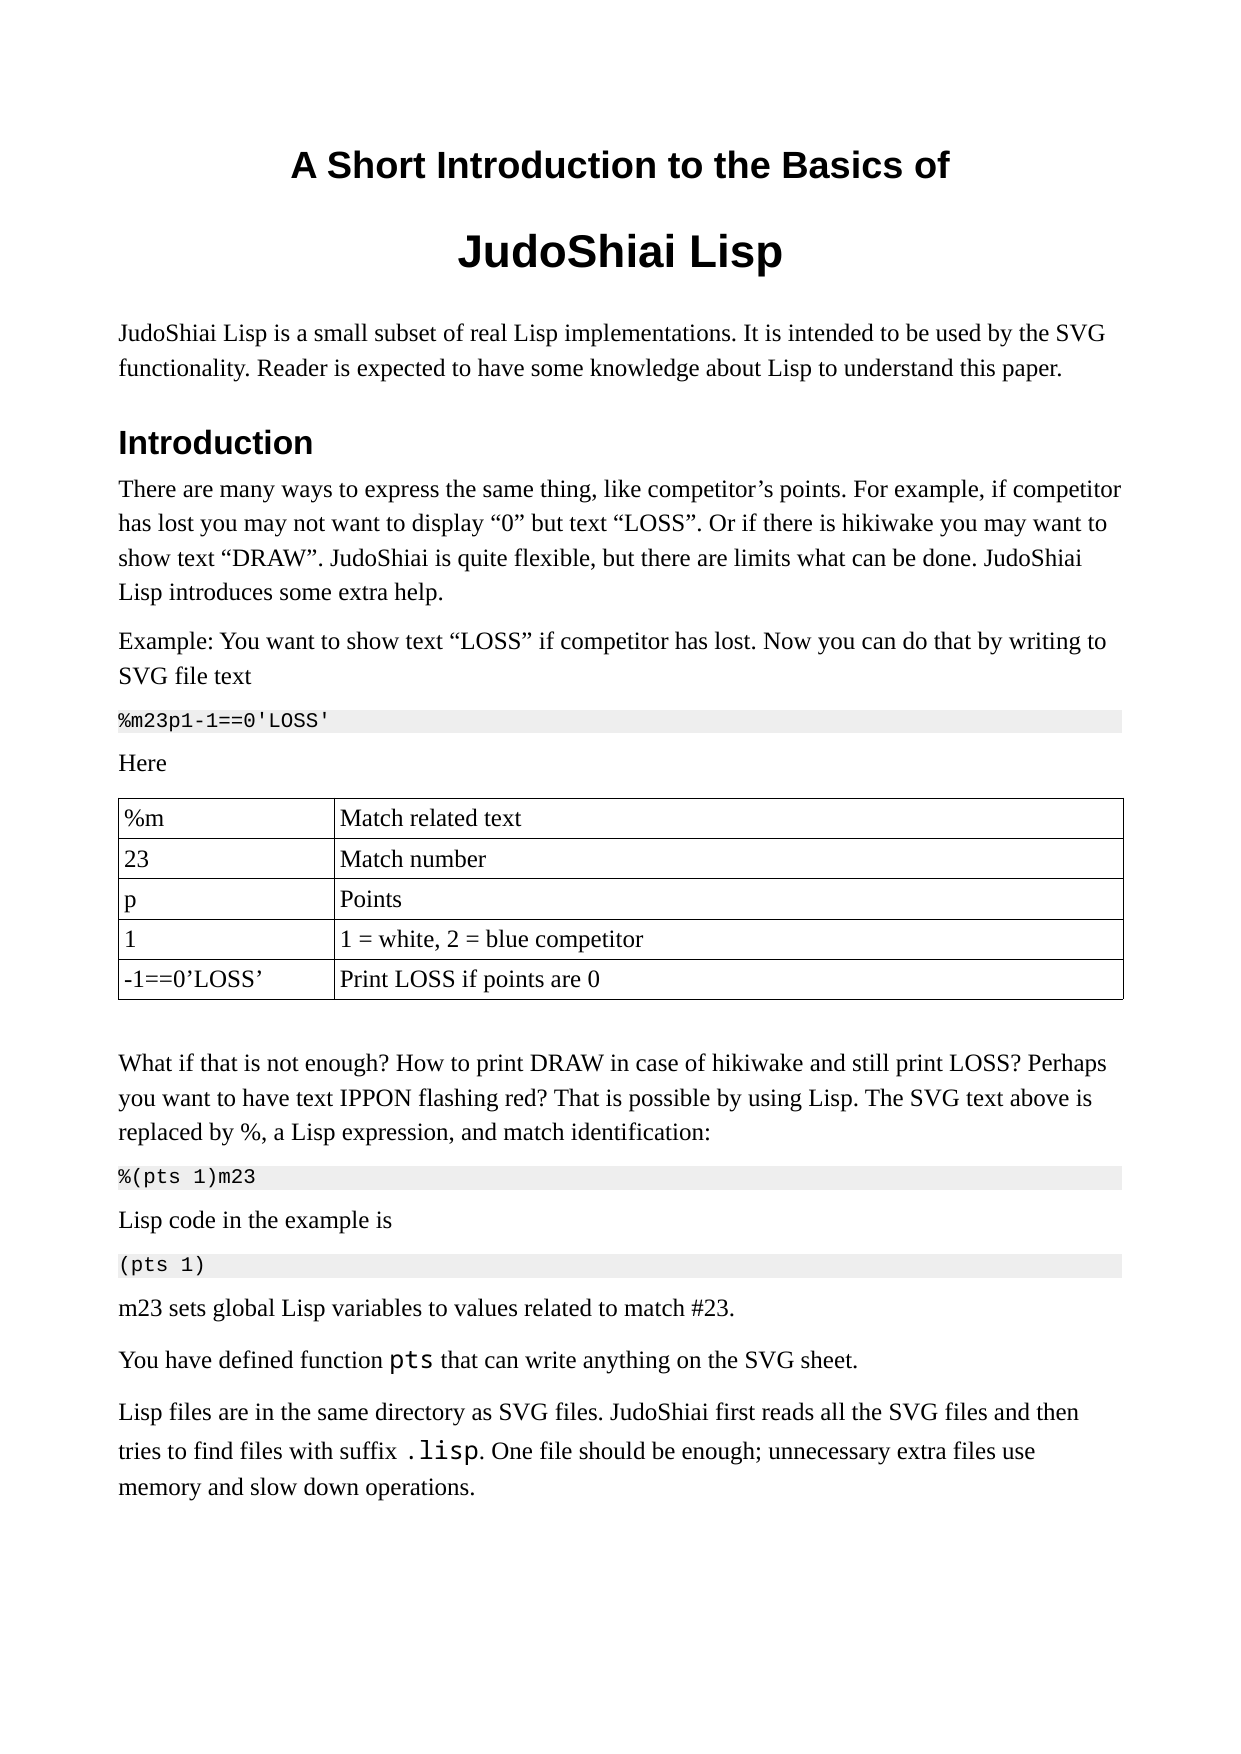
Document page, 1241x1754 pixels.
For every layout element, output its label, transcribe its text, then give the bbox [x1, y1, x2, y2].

text There are many ways to express the same thing, like competitor’s points. For example, if competitor has lost you may not want to display “0” but text “LOSS”. Or if there is hikiwake you may want to show text “DRAW”. JudoShiai is quite flexible, but there are limits what can be done. JudoShiai Lisp introduces some extra help. [118, 474, 1122, 606]
table_cell -1==0’LOSS’ [119, 960, 334, 999]
table_header %m [119, 799, 334, 838]
text JudoShiai Lisp is a small subset of real Lisp implementations. It is intended to be used by the SVG functionality. Reader is expected to have some knowledge about Lisp to understand this paper. [118, 318, 1122, 381]
table_cell Match number [335, 839, 1123, 878]
text m23 sets global Lisp variables to values related to match #23. [118, 1293, 1122, 1321]
text What if that is not enough? How to print DRAW in case of hikiwake and still print LOSS? Perhaps you want to have text IPPON flashing red? That is possible by using Lisp. The SVG text above is replaced by %, a Lisp expression, and match identification: [118, 1048, 1122, 1146]
text Here [118, 748, 1122, 777]
text Example: You want to show text “LOSS” if competitor has lost. Now you can do that by writing to SVG file text [118, 626, 1122, 689]
table_cell 1 [119, 920, 334, 959]
table_cell p [119, 879, 334, 918]
table_cell Print LOSS if points are 0 [335, 960, 1123, 999]
table_cell 23 [119, 839, 334, 878]
subtitle JudoShiai Lisp [118, 224, 1122, 277]
text Lisp files are in the same directory as SVG files. JudoShiai first reads all the SVG files and then tries to find files with suffix .lisp. One file should be enough; unnecessary extra files use memory and slow down operations. [118, 1397, 1122, 1501]
table_header Match related text [335, 799, 1123, 838]
table_cell Points [335, 879, 1123, 918]
text Lisp code in the example is [118, 1205, 1122, 1234]
subtitle Introduction [118, 423, 1122, 461]
table_cell 1 = white, 2 = blue competitor [335, 920, 1123, 959]
subtitle A Short Introduction to the Basics of [118, 143, 1122, 187]
text You have defined function pts that can write anything on the SVG sheet. [118, 1342, 1122, 1376]
text %m23p1-1==0'LOSS' [118, 710, 1122, 733]
text (pts 1) [118, 1254, 1122, 1278]
text %(pts 1)m23 [118, 1166, 1122, 1190]
